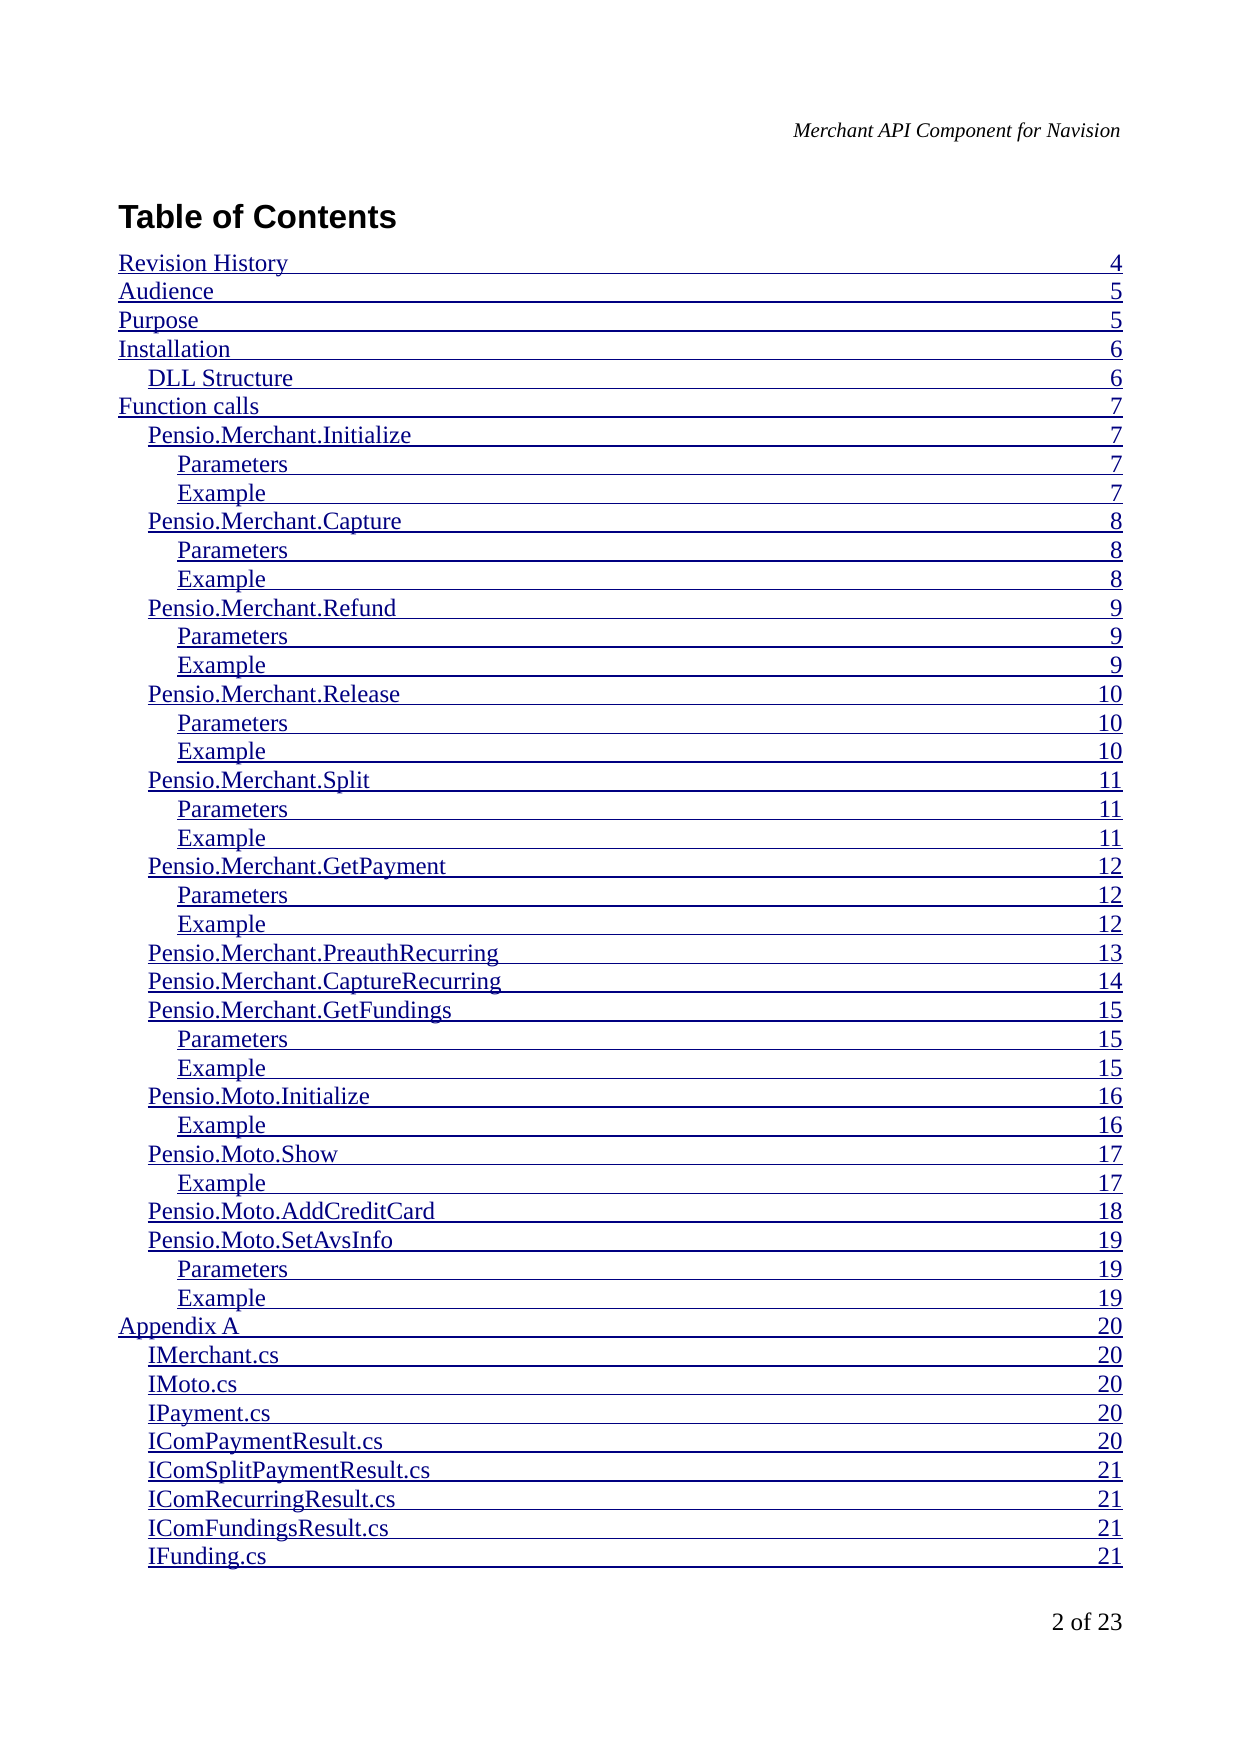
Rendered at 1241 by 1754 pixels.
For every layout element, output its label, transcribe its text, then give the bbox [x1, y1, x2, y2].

text Example 10 [177, 736, 1122, 761]
text Parameters 11 [177, 794, 1122, 819]
text Audience 5 [118, 276, 1122, 301]
text Function calls 7 [118, 391, 1122, 416]
text Pensio.Moto.SetAvsInfo 19 [148, 1225, 1122, 1250]
subtitle Table of Contents [118, 197, 1122, 235]
text Pensio.Merchant.Initialize 7 [148, 420, 1122, 445]
text DLL Structure 6 [148, 363, 1122, 388]
text IComPaymentResult.cs 20 [148, 1426, 1122, 1451]
text IComSplitPaymentResult.cs 21 [148, 1455, 1122, 1480]
text Pensio.Merchant.GetFundings 15 [148, 995, 1122, 1020]
text IComFundingsResult.cs 21 [148, 1513, 1122, 1538]
text Pensio.Merchant.Capture 8 [148, 506, 1122, 531]
text Example 12 [177, 909, 1122, 934]
text IFunding.cs 21 [148, 1541, 1122, 1566]
text Pensio.Merchant.Release 10 [148, 679, 1122, 704]
text Example 11 [177, 823, 1122, 848]
text Parameters 15 [177, 1024, 1122, 1049]
text IMerchant.cs 20 [148, 1340, 1122, 1365]
text Pensio.Merchant.CaptureRecurring 14 [148, 966, 1122, 991]
text Installation 6 [118, 334, 1122, 359]
text Parameters 19 [177, 1254, 1122, 1279]
text Example 15 [177, 1053, 1122, 1078]
text Pensio.Merchant.Split 11 [148, 765, 1122, 790]
text Example 8 [177, 564, 1122, 589]
text Parameters 12 [177, 880, 1122, 905]
text Parameters 8 [177, 535, 1122, 560]
text Pensio.Merchant.Refund 9 [148, 593, 1122, 618]
text IPayment.cs 20 [148, 1398, 1122, 1423]
text Example 7 [177, 478, 1122, 503]
text Parameters 7 [177, 449, 1122, 474]
text IComRecurringResult.cs 21 [148, 1484, 1122, 1509]
text Example 17 [177, 1168, 1122, 1193]
text Pensio.Moto.Show 17 [148, 1139, 1122, 1164]
text Example 9 [177, 650, 1122, 675]
text Example 16 [177, 1110, 1122, 1135]
text Pensio.Merchant.PreauthRecurring 13 [148, 938, 1122, 963]
text Example 19 [177, 1283, 1122, 1308]
text IMoto.cs 20 [148, 1369, 1122, 1394]
text Parameters 10 [177, 708, 1122, 733]
text Pensio.Moto.Initialize 16 [148, 1081, 1122, 1106]
text Purpose 5 [118, 305, 1122, 330]
text Parameters 9 [177, 621, 1122, 646]
text Pensio.Moto.AddCreditCard 18 [148, 1196, 1122, 1221]
text Appendix A 20 [118, 1311, 1122, 1336]
text Pensio.Merchant.GetPayment 12 [148, 851, 1122, 876]
text Revision History 4 [118, 248, 1122, 273]
